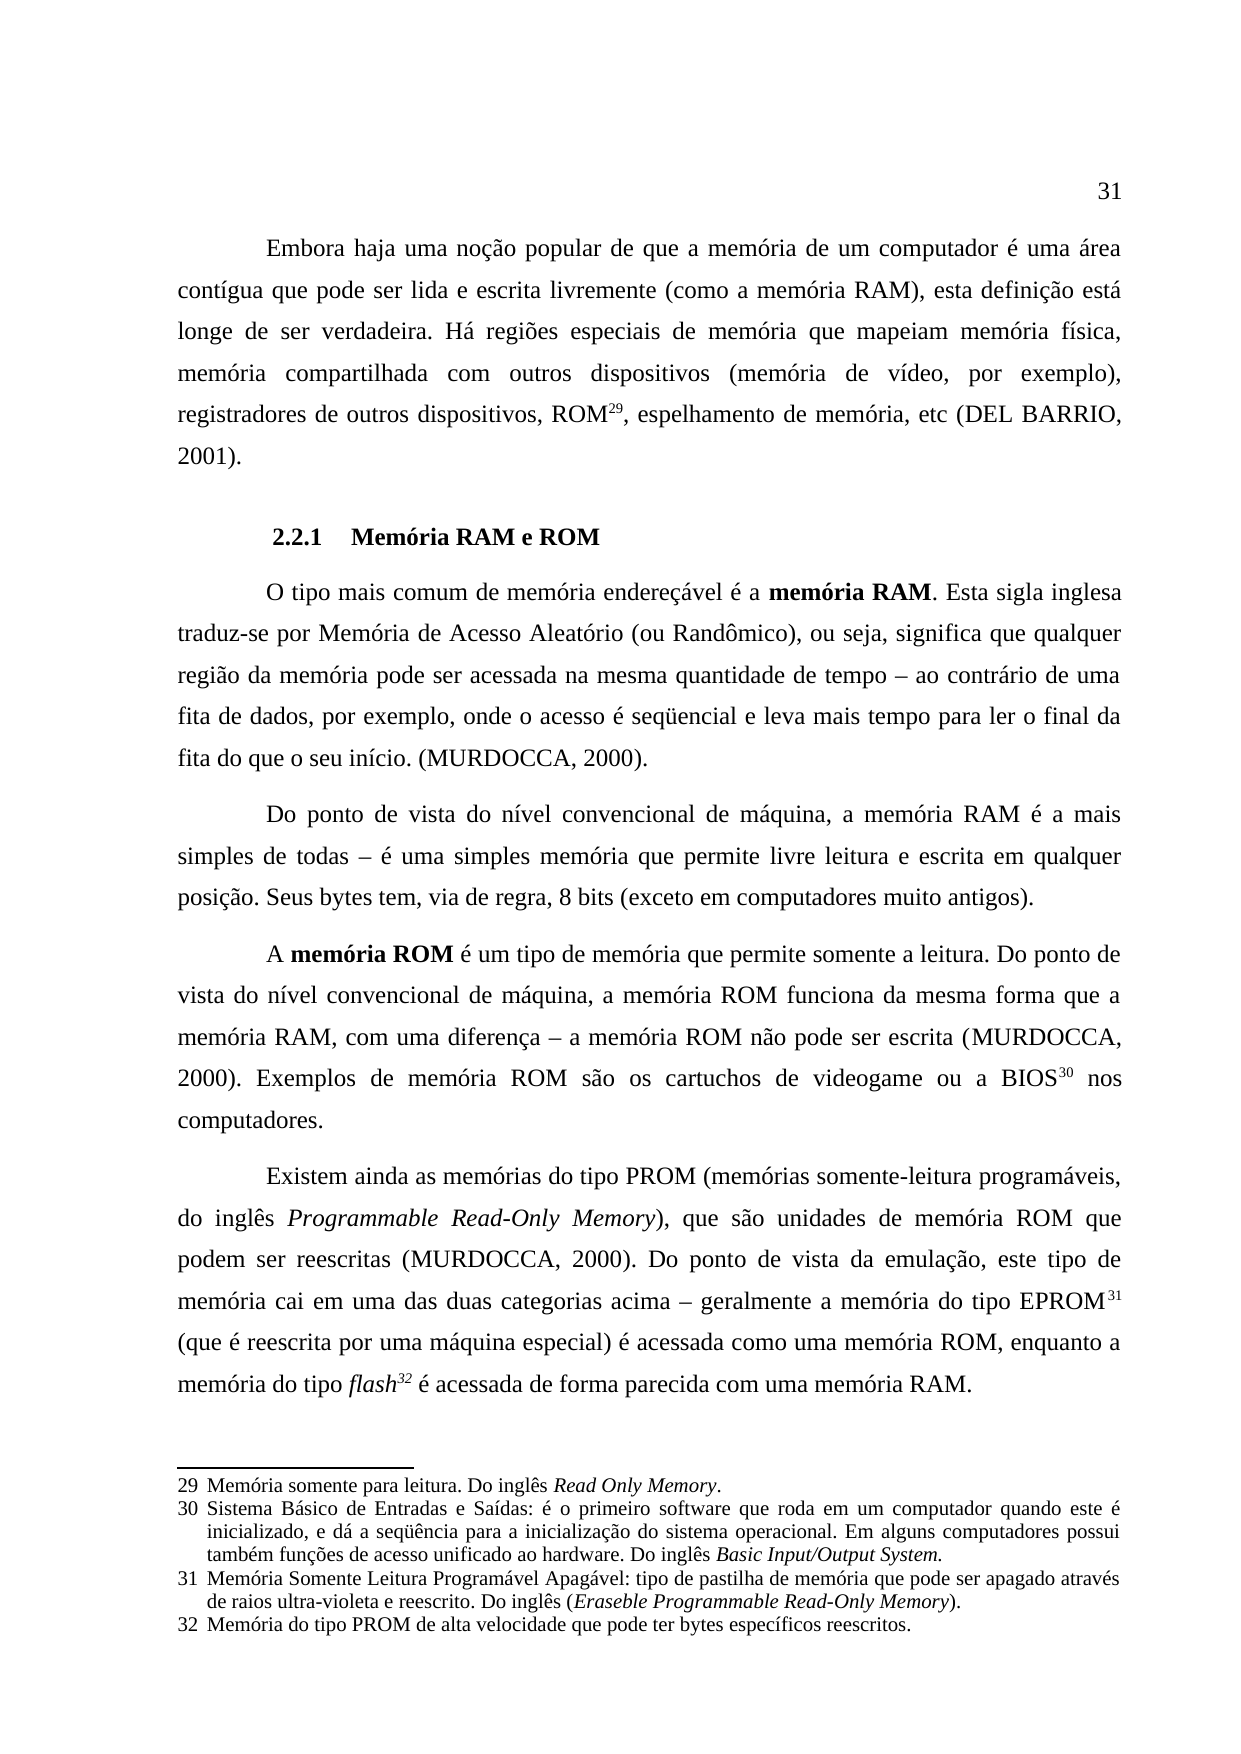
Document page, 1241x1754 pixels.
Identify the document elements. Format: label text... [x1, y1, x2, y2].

text Memória somente para leitura. Do inglês Read Only Memory. [177, 1474, 1122, 1497]
text Embora haja uma noção popular de que a memória de um computador é uma área contígua que pode ser lida e escrita livremente (como a memória RAM), esta definição está longe de ser verdadeira. Há regiões especiais de memória que mapeiam memória física, memória compartilhada com outros dispositivos (memória de vídeo, por exemplo), registradores de outros dispositivos, ROM, espelhamento de memória, etc (DEL BARRIO, 2001). [177, 234, 1122, 470]
text Do ponto de vista do nível convencional de máquina, a memória RAM é a mais simples de todas – é uma simples memória que permite livre leitura e escrita em qualquer posição. Seus bytes tem, via de regra, 8 bits (exceto em computadores muito antigos). [177, 800, 1122, 911]
subtitle Memória RAM e ROM [177, 523, 1122, 551]
text Sistema Básico de Entradas e Saídas: é o primeiro software que roda em um computador quando este é inicializado, e dá a seqüência para a inicialização do sistema operacional. Em alguns computadores possui também funções de acesso unificado ao hardware. Do inglês Basic Input/Output System. [177, 1497, 1122, 1566]
text Existem ainda as memórias do tipo PROM (memórias somente-leitura programáveis, do inglês Programmable Read-Only Memory), que são unidades de memória ROM que podem ser reescritas (MURDOCCA, 2000). Do ponto de vista da emulação, este tipo de memória cai em uma das duas categorias acima – geralmente a memória do tipo EPROM (que é reescrita por uma máquina especial) é acessada como uma memória ROM, enquanto a memória do tipo flash é acessada de forma parecida com uma memória RAM. [177, 1162, 1122, 1398]
text Memória do tipo PROM de alta velocidade que pode ter bytes específicos reescritos. [177, 1613, 1122, 1636]
text A memória ROM é um tipo de memória que permite somente a leitura. Do ponto de vista do nível convencional de máquina, a memória ROM funciona da mesma forma que a memória RAM, com uma diferença – a memória ROM não pode ser escrita (MURDOCCA, 2000). Exemplos de memória ROM são os cartuchos de videogame ou a BIOS nos computadores. [177, 940, 1122, 1134]
text Memória Somente Leitura Programável Apagável: tipo de pastilha de memória que pode ser apagado através de raios ultra-violeta e reescrito. Do inglês (Eraseble Programmable Read-Only Memory). [177, 1566, 1122, 1613]
text O tipo mais comum de memória endereçável é a memória RAM. Esta sigla inglesa traduz-se por Memória de Acesso Aleatório (ou Randômico), ou seja, significa que qualquer região da memória pode ser acessada na mesma quantidade de tempo – ao contrário de uma fita de dados, por exemplo, onde o acesso é seqüencial e leva mais tempo para ler o final da fita do que o seu início. (MURDOCCA, 2000). [177, 578, 1122, 772]
